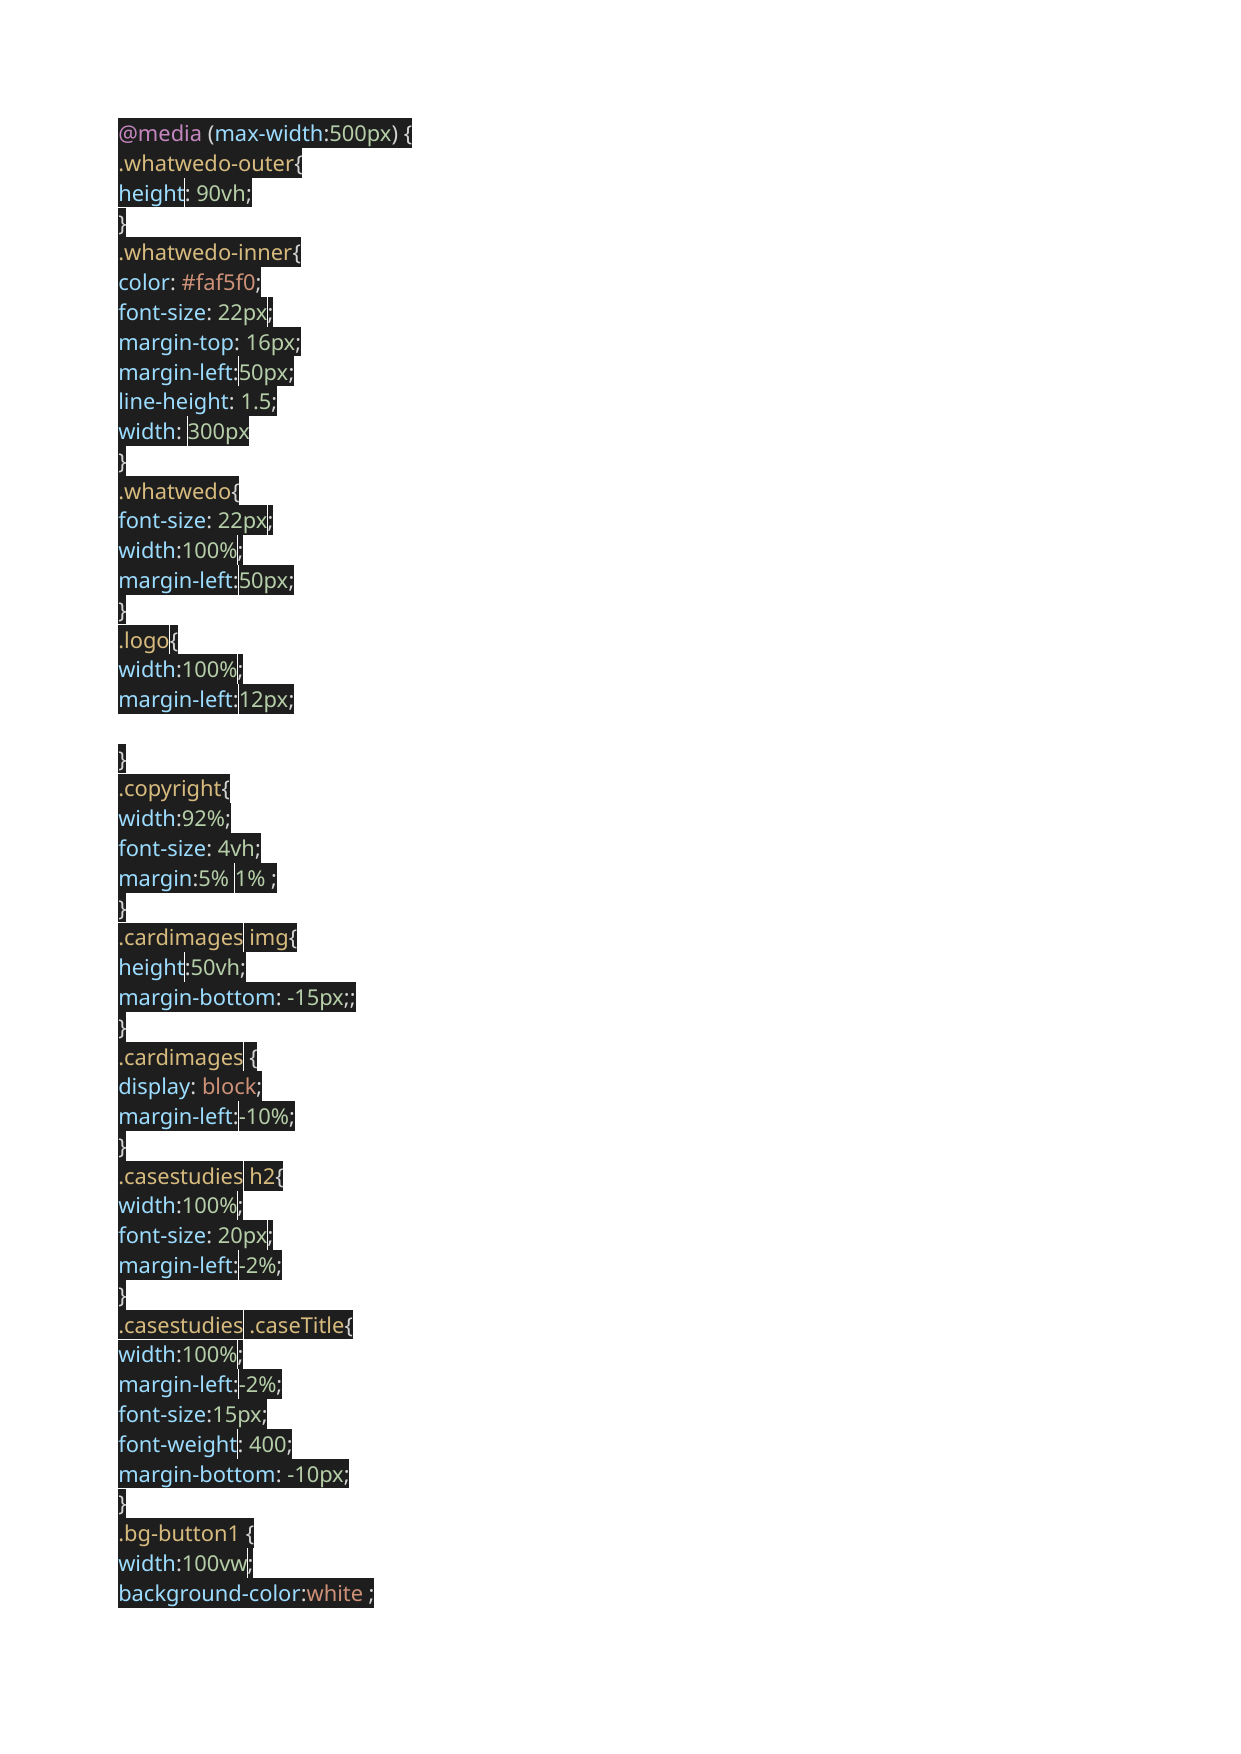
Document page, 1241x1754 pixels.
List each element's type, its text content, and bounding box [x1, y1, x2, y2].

text .logo{ [118, 624, 1122, 654]
text } [118, 893, 1122, 922]
text .cardimages img{ [118, 922, 1122, 952]
text .copyright{ [118, 773, 1122, 803]
text margin-left:-2%; [118, 1369, 1122, 1399]
text } [118, 207, 1122, 237]
text .whatwedo{ [118, 476, 1122, 505]
text margin:5% 1% ; [118, 863, 1122, 893]
text .whatwedo-outer{ [118, 148, 1122, 178]
text color: #faf5f0; [118, 267, 1122, 297]
text } [118, 1488, 1122, 1518]
text font-weight: 400; [118, 1429, 1122, 1459]
text .cardimages { [118, 1042, 1122, 1071]
text margin-top: 16px; [118, 327, 1122, 356]
text margin-left:50px; [118, 565, 1122, 595]
text display: block; [118, 1071, 1122, 1101]
text width:100%; [118, 535, 1122, 565]
text line-height: 1.5; [118, 386, 1122, 416]
text .bg-button1 { [118, 1518, 1122, 1548]
text } [118, 595, 1122, 624]
text margin-left:50px; [118, 356, 1122, 386]
text } [118, 1131, 1122, 1161]
text width:100vw; [118, 1548, 1122, 1578]
text margin-bottom: -10px; [118, 1459, 1122, 1488]
text width:100%; [118, 654, 1122, 684]
text font-size: 22px; [118, 297, 1122, 327]
text font-size:15px; [118, 1399, 1122, 1429]
text margin-bottom: -15px;; [118, 982, 1122, 1012]
text margin-left:-10%; [118, 1101, 1122, 1131]
text height: 90vh; [118, 178, 1122, 207]
text background-color:white ; [118, 1578, 1122, 1608]
text width: 300px [118, 416, 1122, 446]
text } [118, 1012, 1122, 1042]
text } [118, 1280, 1122, 1310]
text .whatwedo-inner{ [118, 237, 1122, 267]
text } [118, 446, 1122, 476]
text @media (max-width:500px) { [118, 118, 1122, 148]
text .casestudies .caseTitle{ [118, 1310, 1122, 1339]
text font-size: 20px; [118, 1220, 1122, 1250]
text margin-left:-2%; [118, 1250, 1122, 1280]
text width:100%; [118, 1339, 1122, 1369]
text .casestudies h2{ [118, 1161, 1122, 1191]
text height:50vh; [118, 952, 1122, 982]
text font-size: 22px; [118, 505, 1122, 535]
text width:92%; [118, 803, 1122, 833]
text font-size: 4vh; [118, 833, 1122, 863]
text width:100%; [118, 1191, 1122, 1220]
text } [118, 744, 1122, 773]
text margin-left:12px; [118, 684, 1122, 714]
